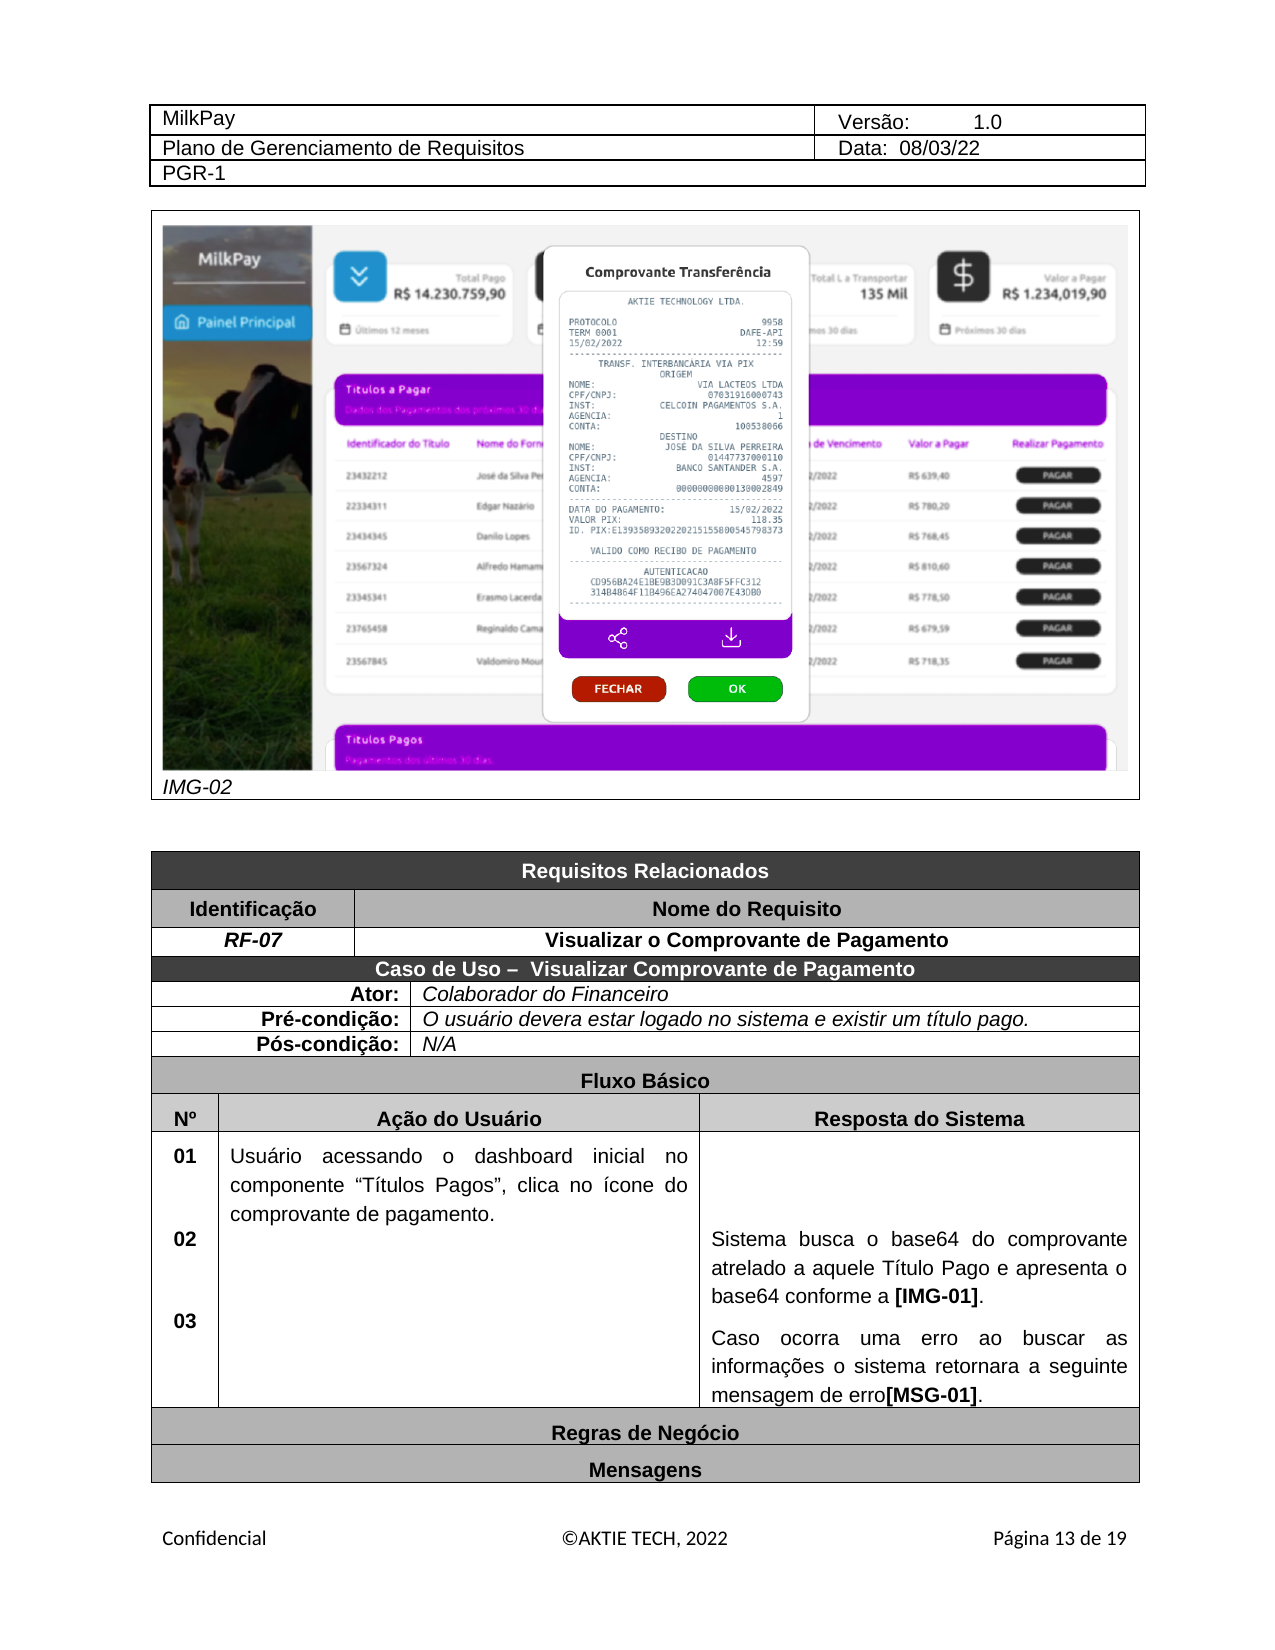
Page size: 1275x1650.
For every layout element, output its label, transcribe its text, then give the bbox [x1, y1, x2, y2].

table_cell RF-07 [152, 928, 354, 956]
table_cell Colaborador do Financeiro [411, 982, 1139, 1006]
table_cell 01 02 03 [152, 1132, 218, 1407]
table_cell Caso de Uso – Visualizar Comprovante de Pagamento [152, 957, 1139, 981]
table_cell Fluxo Básico [152, 1057, 1139, 1093]
table_cell N/A [411, 1032, 1139, 1056]
table_cell Ação do Usuário [219, 1094, 699, 1131]
table_cell IMG-02 [152, 211, 1139, 799]
table_cell Pós-condição: [152, 1032, 410, 1056]
table_cell Mensagens [152, 1445, 1139, 1482]
table_cell Nome do Requisito [355, 890, 1139, 927]
table_header Requisitos Relacionados [152, 852, 1139, 889]
table_cell Nº [152, 1094, 218, 1131]
table_cell Identificação [152, 890, 354, 927]
table_cell Ator: [152, 982, 410, 1006]
table_cell Resposta do Sistema [700, 1094, 1139, 1131]
table_cell Pré-condição: [152, 1007, 410, 1031]
picture [162, 225, 1128, 771]
table_cell Visualizar o Comprovante de Pagamento [355, 928, 1139, 956]
table_cell Usuário acessando o dashboard inicial no componente “Títulos Pagos”, clica no ícone do comprovante de pagamento. [219, 1132, 699, 1407]
table_cell Regras de Negócio [152, 1408, 1139, 1444]
table_cell O usuário devera estar logado no sistema e existir um título pago. [411, 1007, 1139, 1031]
table_cell Sistema busca o base64 do comprovante atrelado a aquele Título Pago e apresenta o base64 conforme a [IMG-01]. Caso ocorra uma erro ao buscar as informações o sistema retornara a seguinte mensagem de erro[MSG-01]. [700, 1132, 1139, 1407]
